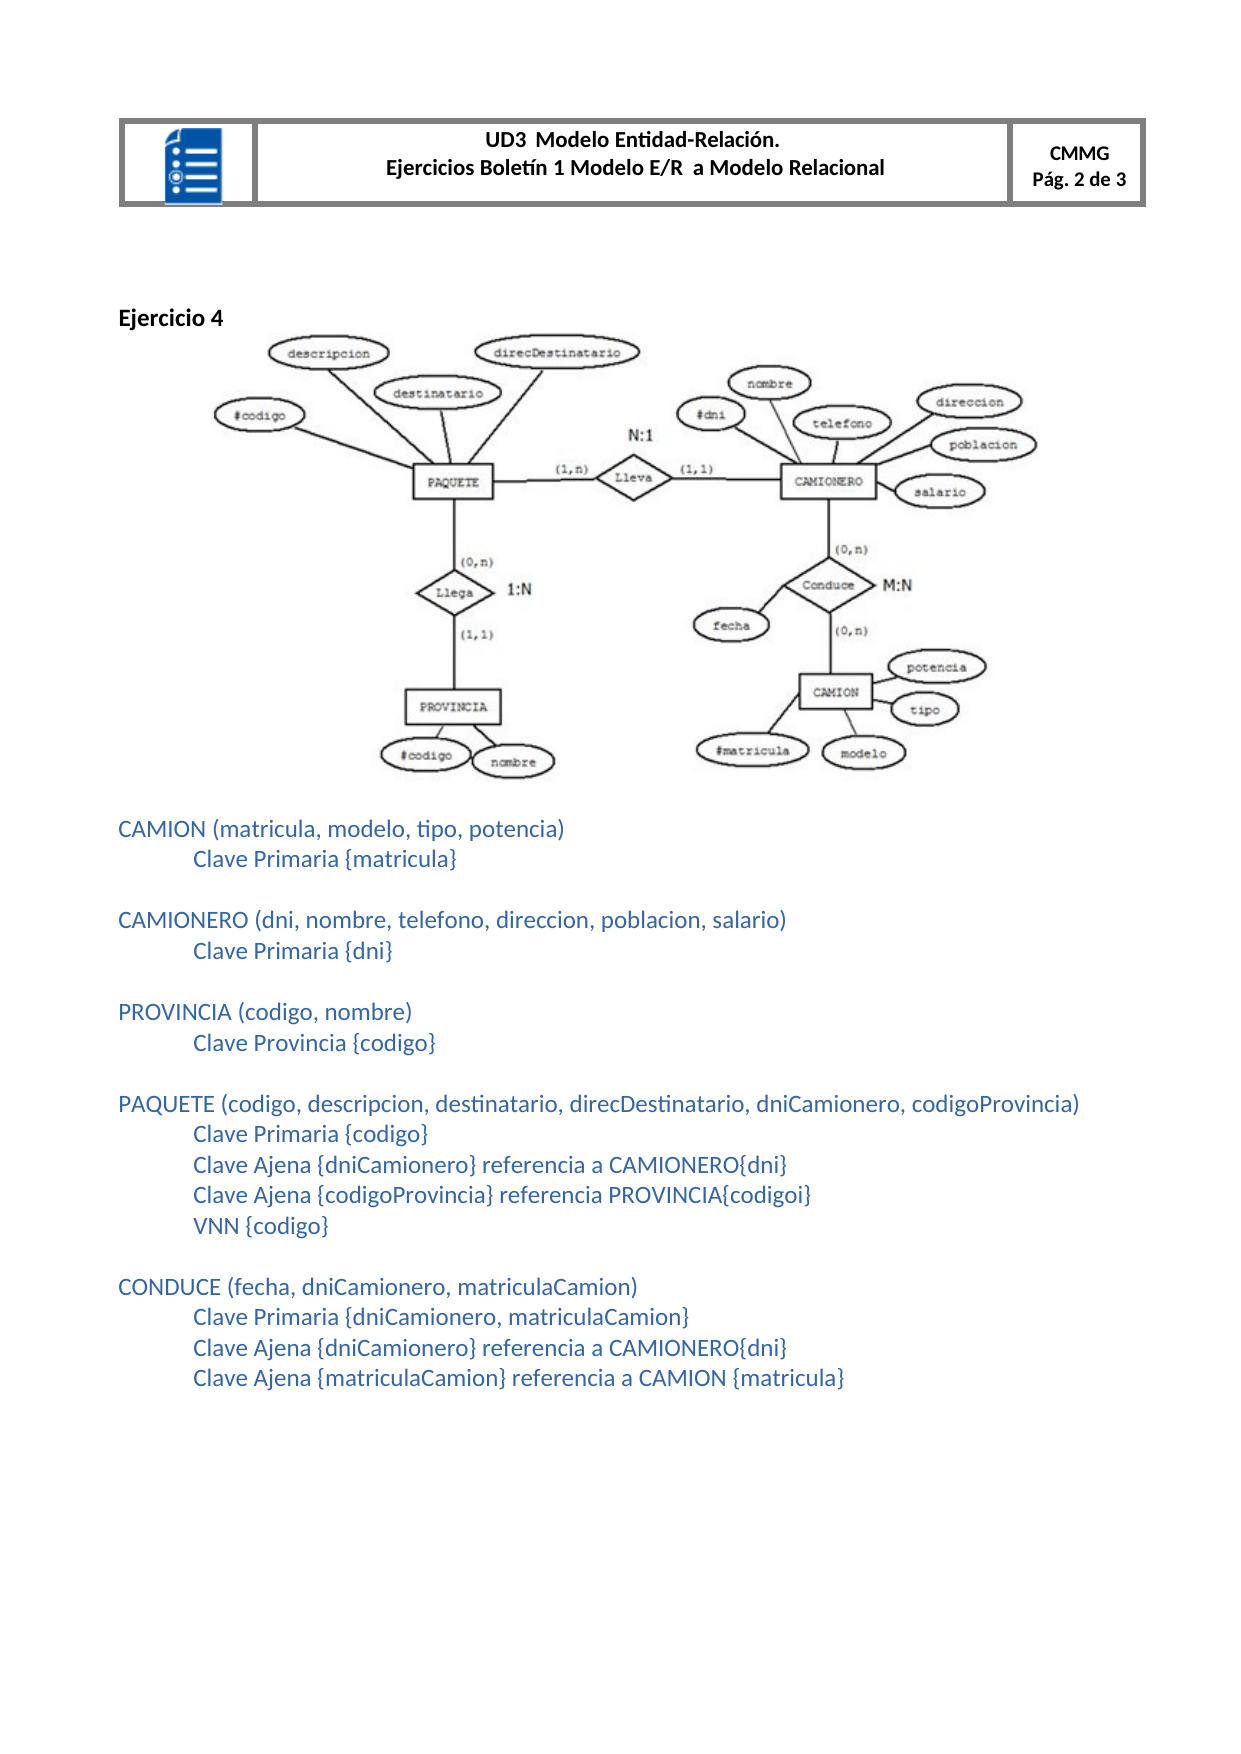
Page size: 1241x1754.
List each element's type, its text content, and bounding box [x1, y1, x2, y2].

text Clave Ajena {codigoProvincia} referencia PROVINCIA{codigoi} [118, 1179, 1152, 1210]
text Clave Primaria {codigo} [118, 1118, 1152, 1149]
text VNN {codigo} [118, 1210, 1152, 1240]
text PROVINCIA (codigo, nombre) [118, 996, 1152, 1027]
text Clave Ajena {matriculaCamion} referencia a CAMION {matricula} [118, 1362, 1152, 1393]
picture [164, 128, 223, 205]
text Clave Ajena {dniCamionero} referencia a CAMIONERO{dni} [118, 1149, 1152, 1179]
text Clave Primaria {matricula} [118, 843, 1152, 874]
text Clave Primaria {dniCamionero, matriculaCamion} [118, 1301, 1152, 1332]
text Clave Provincia {codigo} [118, 1027, 1152, 1057]
picture [210, 332, 1039, 783]
text CONDUCE (fecha, dniCamionero, matriculaCamion) [118, 1271, 1152, 1301]
text PAQUETE (codigo, descripcion, destinatario, direcDestinatario, dniCamionero, codigoProvincia) [118, 1088, 1152, 1118]
text Ejercicio 4 [118, 302, 1152, 333]
text Clave Primaria {dni} [118, 935, 1152, 966]
text CAMIONERO (dni, nombre, telefono, direccion, poblacion, salario) [118, 904, 1152, 935]
text CAMION (matricula, modelo, tipo, potencia) [118, 813, 1152, 843]
text Clave Ajena {dniCamionero} referencia a CAMIONERO{dni} [118, 1332, 1152, 1362]
